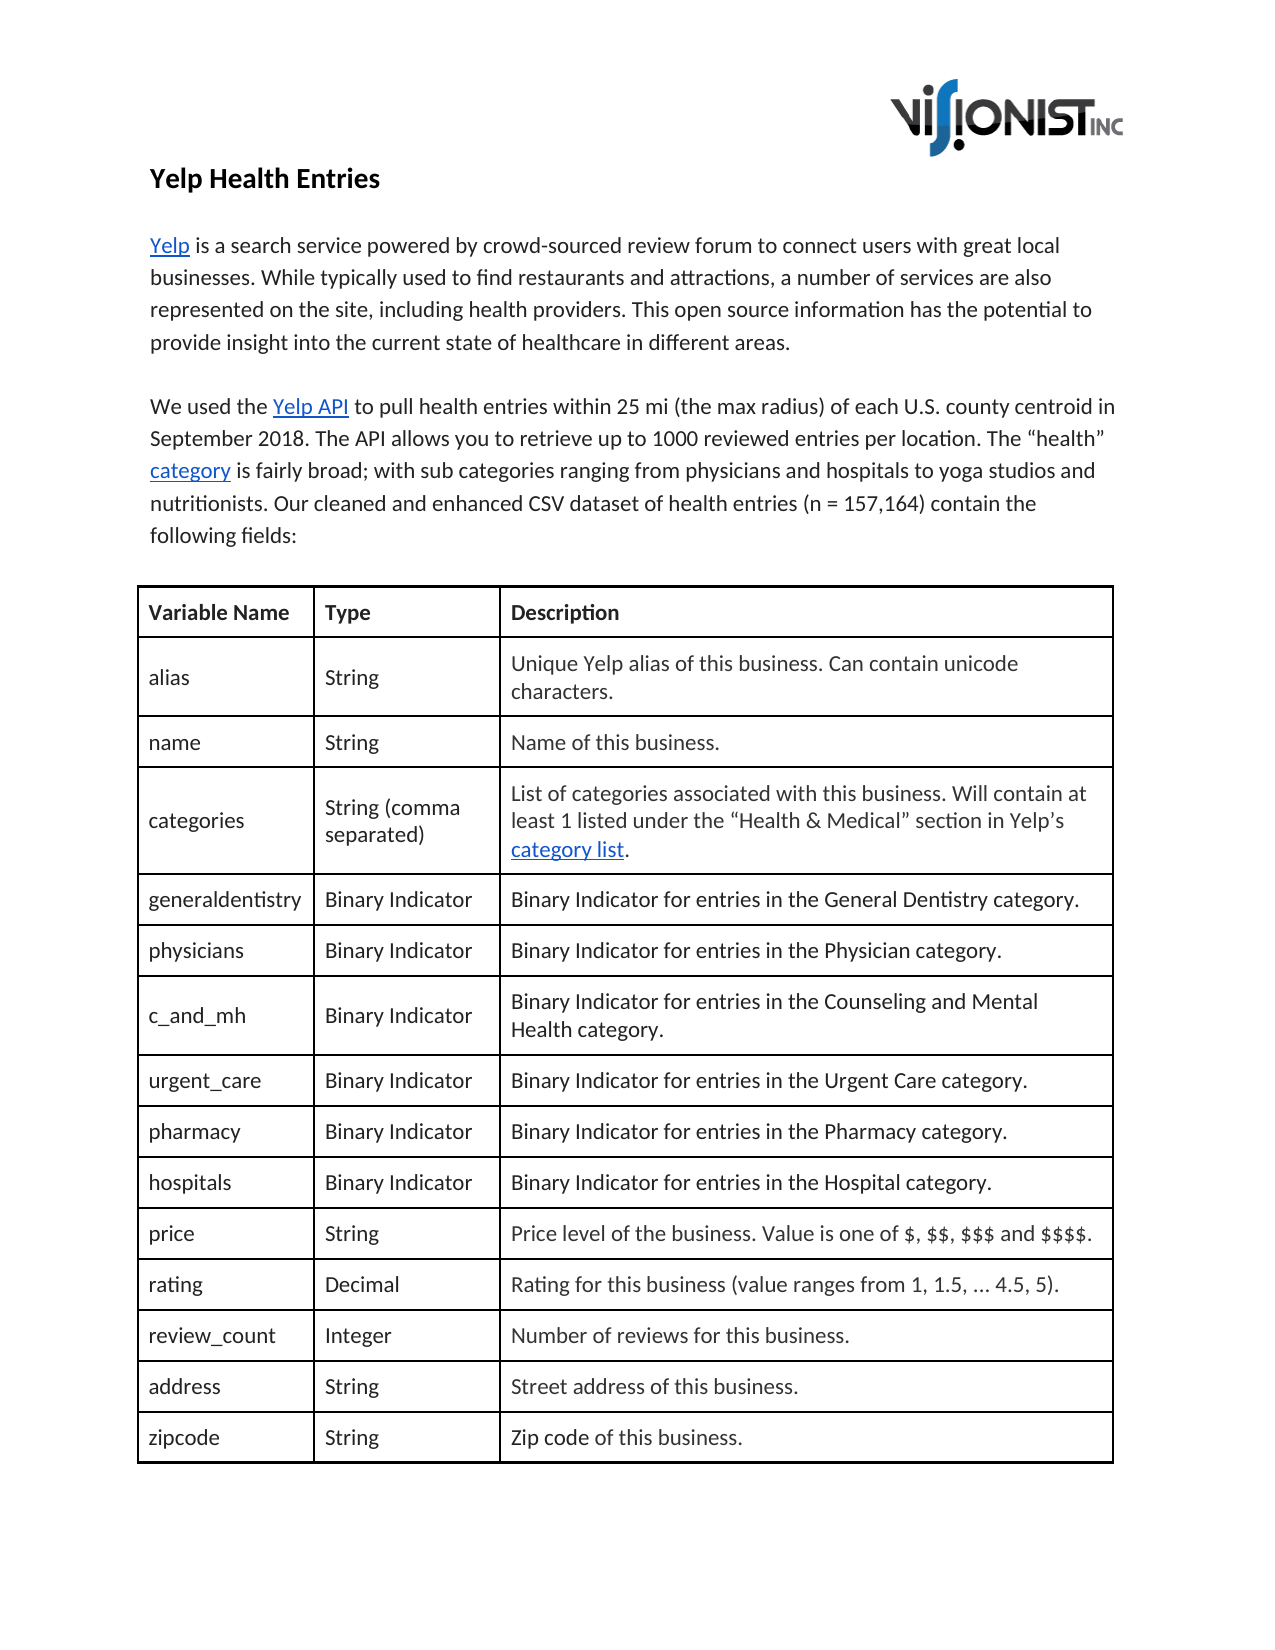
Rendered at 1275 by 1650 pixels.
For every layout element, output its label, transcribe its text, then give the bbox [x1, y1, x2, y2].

table_cell Binary Indicator [315, 875, 499, 924]
text We used the Yelp API to pull health entries within 25 mi (the max radius) of each U.S. county centroid in September 2018. The API allows you to retrieve up to 1000 reviewed entries per location. The “health” category is fairly broad; with sub categories ranging from physicians and hospitals to yoga studios and nutritionists. Our cleaned and enhanced CSV dataset of health entries (n = 157,164) contain the following fields: [150, 392, 1125, 549]
table_cell Binary Indicator [315, 1158, 499, 1207]
table_cell String [315, 717, 499, 766]
table_cell name [139, 717, 313, 766]
table_cell Binary Indicator for entries in the Pharmacy category. [501, 1107, 1112, 1156]
table_cell price [139, 1209, 313, 1258]
table_cell generaldentistry [139, 875, 313, 924]
table_cell Integer [315, 1311, 499, 1359]
table_cell urgent_care [139, 1056, 313, 1105]
table_cell Unique Yelp alias of this business. Can contain unicode characters. [501, 638, 1112, 715]
table_cell Street address of this business. [501, 1362, 1112, 1411]
table_cell Decimal [315, 1260, 499, 1309]
table_cell String [315, 1209, 499, 1258]
table_cell Rating for this business (value ranges from 1, 1.5, ... 4.5, 5). [501, 1260, 1112, 1309]
table_cell address [139, 1362, 313, 1411]
table_cell Binary Indicator for entries in the Urgent Care category. [501, 1056, 1112, 1105]
table_cell Price level of the business. Value is one of $, $$, $$$ and $$$$. [501, 1209, 1112, 1258]
table_header Variable Name [139, 588, 313, 636]
table_cell Zip code of this business. [501, 1413, 1112, 1461]
table_cell Binary Indicator [315, 977, 499, 1054]
table_cell zipcode [139, 1413, 313, 1461]
table_cell Name of this business. [501, 717, 1112, 766]
table_cell Binary Indicator for entries in the Counseling and Mental Health category. [501, 977, 1112, 1054]
table_cell String [315, 638, 499, 715]
table_cell Binary Indicator for entries in the Physician category. [501, 926, 1112, 975]
table_cell pharmacy [139, 1107, 313, 1156]
table_cell alias [139, 638, 313, 715]
table_cell categories [139, 768, 313, 873]
table_cell review_count [139, 1311, 313, 1359]
table_header Description [501, 588, 1112, 636]
table_cell Binary Indicator for entries in the Hospital category. [501, 1158, 1112, 1207]
text Yelp Health Entries [150, 160, 1125, 196]
table_header Type [315, 588, 499, 636]
picture [886, 75, 1125, 160]
table_cell hospitals [139, 1158, 313, 1207]
table_cell Binary Indicator for entries in the General Dentistry category. [501, 875, 1112, 924]
table_cell c_and_mh [139, 977, 313, 1054]
table_cell physicians [139, 926, 313, 975]
table_cell String [315, 1413, 499, 1461]
table_cell String (comma separated) [315, 768, 499, 873]
table_cell Binary Indicator [315, 1056, 499, 1105]
text Yelp is a search service powered by crowd-sourced review forum to connect users with great local businesses. While typically used to find restaurants and attractions, a number of services are also represented on the site, including health providers. This open source information has the potential to provide insight into the current state of healthcare in different areas. [150, 231, 1125, 356]
table_cell Binary Indicator [315, 926, 499, 975]
table_cell rating [139, 1260, 313, 1309]
table_cell String [315, 1362, 499, 1411]
table_cell Number of reviews for this business. [501, 1311, 1112, 1359]
table_cell Binary Indicator [315, 1107, 499, 1156]
table_cell List of categories associated with this business. Will contain at least 1 listed under the “Health & Medical” section in Yelp’s category list. [501, 768, 1112, 873]
